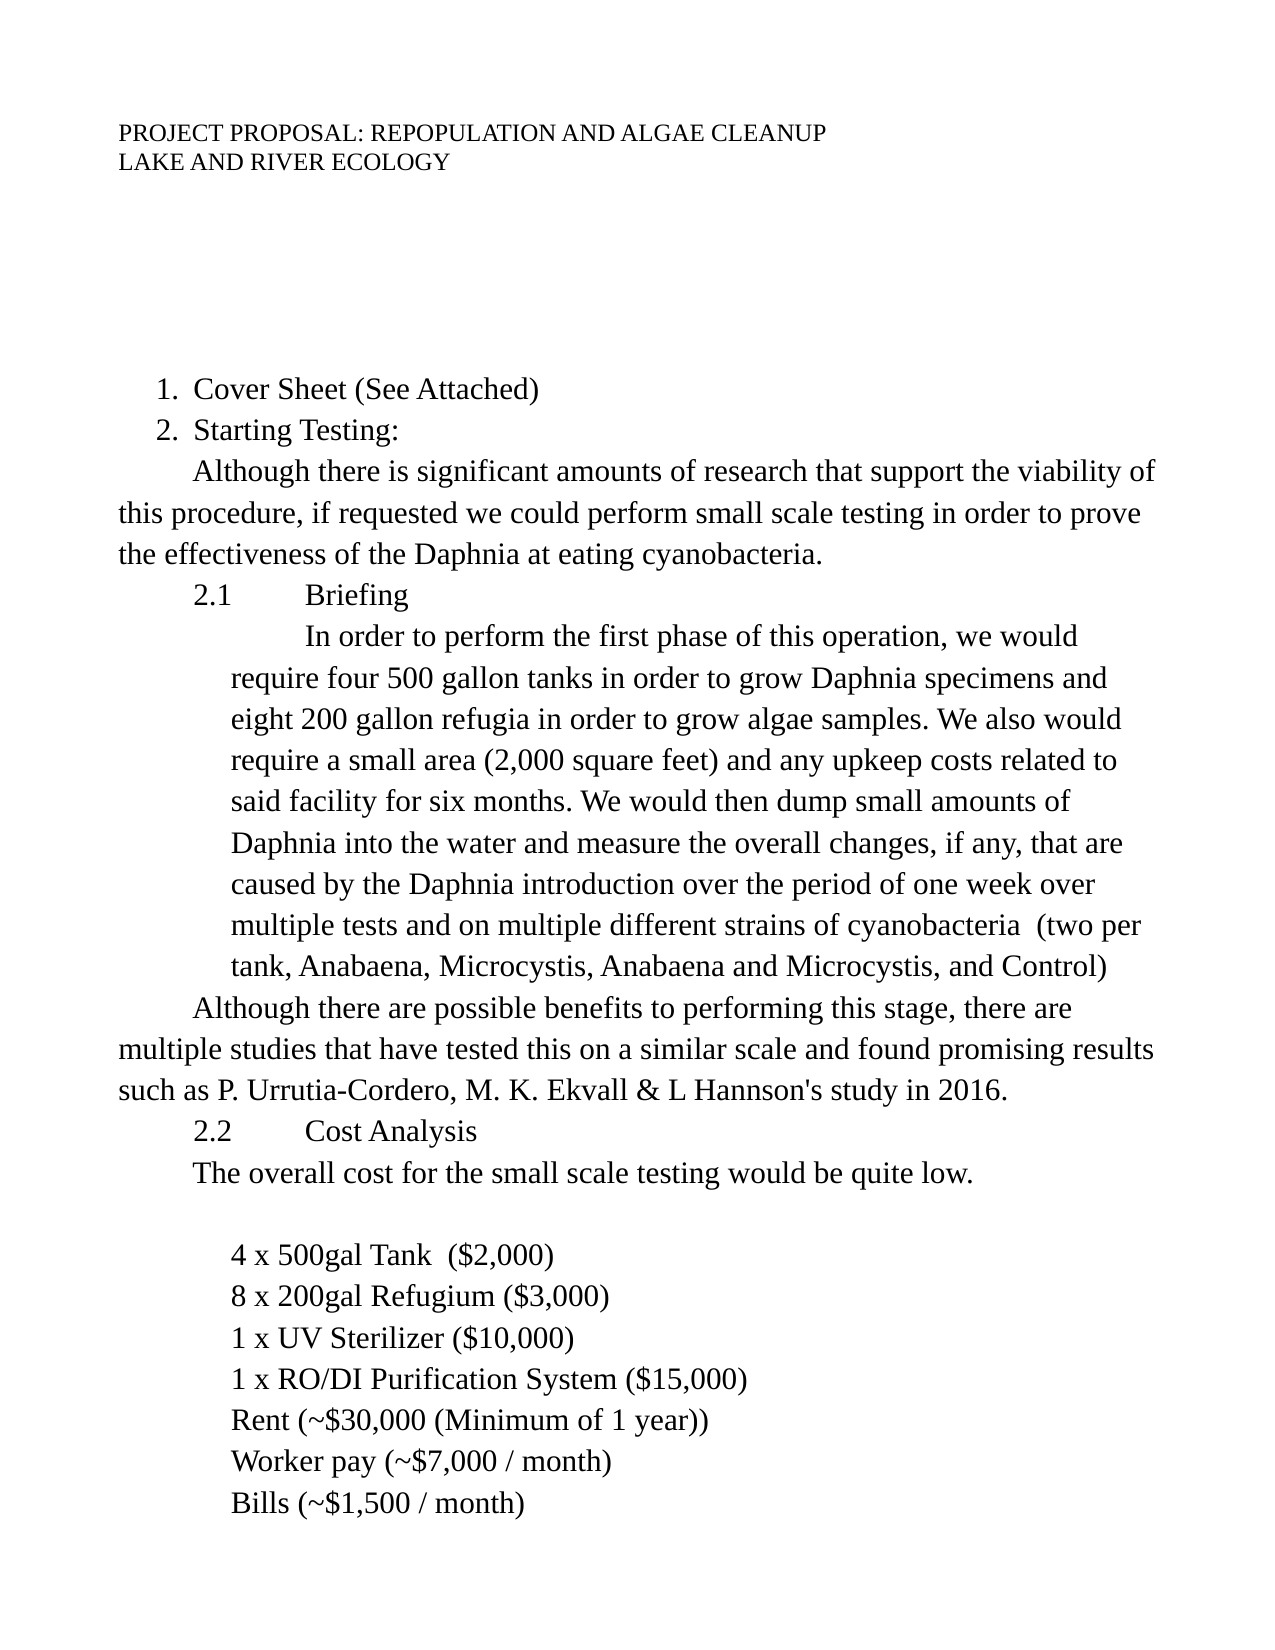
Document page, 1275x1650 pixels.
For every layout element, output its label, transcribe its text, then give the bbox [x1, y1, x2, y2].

list Briefing In order to perform the first phase of this operation, we would require four 500 gallon tanks in order to grow Daphnia specimens and eight 200 gallon refugia in order to grow algae samples. We also would require a small area (2,000 square feet) and any upkeep costs related to said facility for six months. We would then dump small amounts of Daphnia into the water and measure the overall changes, if any, that are caused by the Daphnia introduction over the period of one week over multiple tests and on multiple different strains of cyanobacteria (two per tank, Anabaena, Microcystis, Anabaena and Microcystis, and Control) [193, 576, 1157, 983]
text Although there are possible benefits to performing this stage, there are multiple studies that have tested this on a similar scale and found promising results such as P. Urrutia-Cordero, M. K. Ekvall & L Hannson's study in 2016. [118, 989, 1157, 1107]
list 8 x 200gal Refugium ($3,000) [193, 1278, 1157, 1313]
list 1 x RO/DI Purification System ($15,000) [193, 1360, 1157, 1396]
list 1 x UV Sterilizer ($10,000) [193, 1319, 1157, 1355]
list Cost Analysis [193, 1113, 1157, 1148]
text The overall cost for the small scale testing would be quite low. [118, 1154, 1157, 1190]
list Rent (~$30,000 (Minimum of 1 year)) [193, 1401, 1157, 1437]
list Worker pay (~$7,000 / month) [193, 1443, 1157, 1478]
list Starting Testing: [156, 411, 1157, 447]
list Bills (~$1,500 / month) [193, 1484, 1157, 1520]
list 4 x 500gal Tank ($2,000) [193, 1236, 1157, 1272]
list Cover Sheet (See Attached) [156, 370, 1157, 406]
text Although there is significant amounts of research that support the viability of this procedure, if requested we could perform small scale testing in order to prove the effectiveness of the Daphnia at eating cyanobacteria. [118, 453, 1157, 571]
